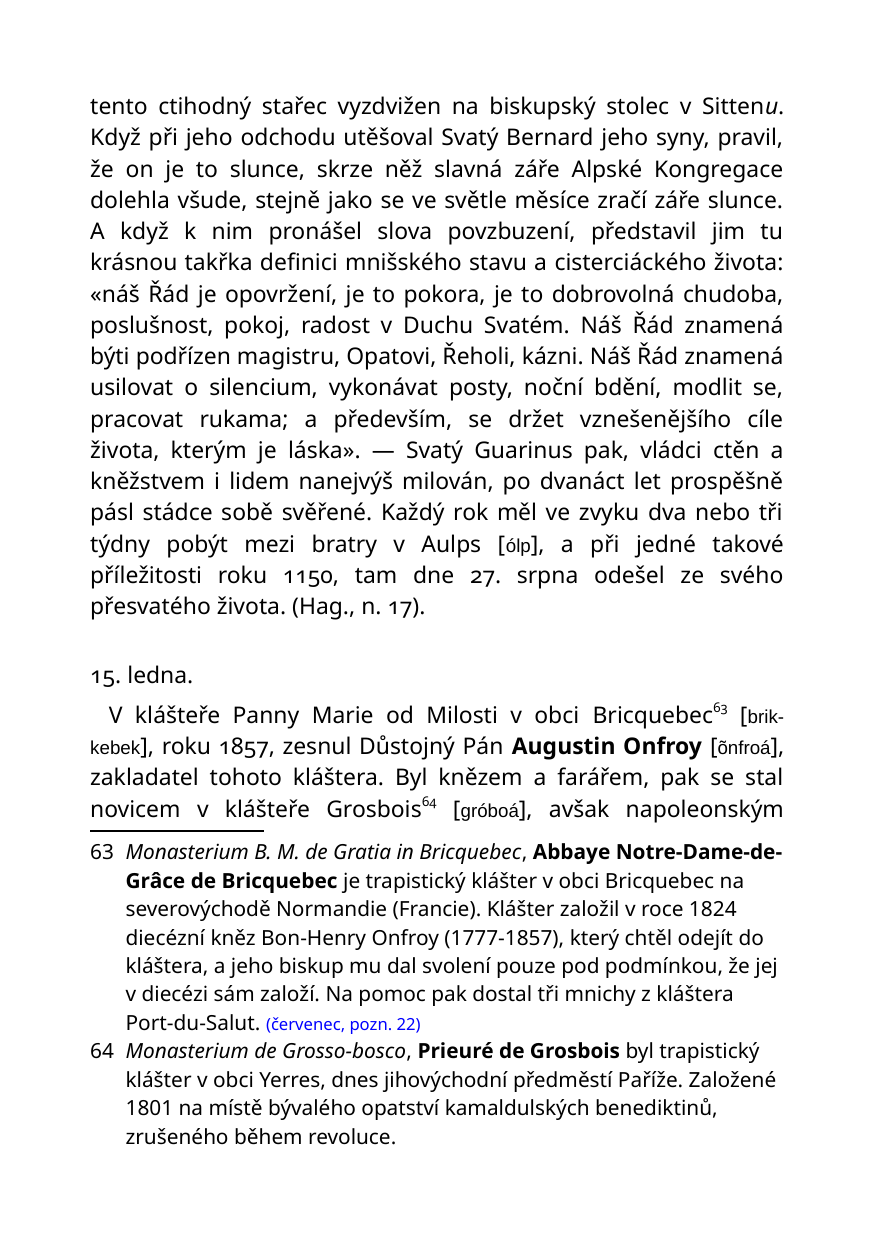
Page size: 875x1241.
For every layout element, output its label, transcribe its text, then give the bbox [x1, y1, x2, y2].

text tento ctihodný stařec vyzdvižen na biskupský stolec v Sittenu. Když při jeho odchodu utěšoval Svatý Bernard jeho syny, pravil, že on je to slunce, skrze něž slavná záře Alpské Kongregace dolehla všude, stejně jako se ve světle měsíce zračí záře slunce. A když k nim pronášel slova povzbuzení, představil jim tu krásnou takřka definici mnišského stavu a cisterciáckého života: «náš Řád je opovržení, je to pokora, je to dobrovolná chudoba, poslušnost, pokoj, radost v Duchu Svatém. Náš Řád znamená býti podřízen magistru, Opatovi, Řeholi, kázni. Náš Řád znamená usilovat o silencium, vykonávat posty, noční bdění, modlit se, pracovat rukama; a především, se držet vznešenějšího cíle života, kterým je láska». — Svatý Guarinus pak, vládci ctěn a kněžstvem i lidem nanejvýš milován, po dvanáct let prospěšně pásl stádce sobě svěřené. Každý rok měl ve zvyku dva nebo tři týdny pobýt mezi bratry v Aulps [ólp], a při jedné takové příležitosti roku 1150, tam dne 27. srpna odešel ze svého přesvatého života. (Hag., n. 17). [90, 90, 784, 621]
text 15. ledna. [90, 658, 784, 690]
text Monasterium B. M. de Gratia in Bricquebec, Abbaye Notre-Dame-de-Grâce de Bricquebec je trapistický klášter v obci Bricquebec na severovýchodě Normandie (Francie). Klášter založil v roce 1824 diecézní kněz Bon-Henry Onfroy (1777-1857), který chtěl odejít do kláštera, a jeho biskup mu dal svolení pouze pod podmínkou, že jej v diecézi sám založí. Na pomoc pak dostal tři mnichy z kláštera Port-du-Salut. (červenec, pozn. 22) [90, 837, 784, 1036]
text V klášteře Panny Marie od Milosti v obci Bricquebec [brik-kebek], roku 1857, zesnul Důstojný Pán Augustin Onfroy [õnfroá], zakladatel tohoto kláštera. Byl knězem a farářem, pak se stal novicem v klášteře Grosbois [gróboá], avšak napoleonským [90, 699, 784, 824]
text Monasterium de Grosso-bosco, Prieuré de Grosbois byl trapistický klášter v obci Yerres, dnes jihovýchodní předměstí Paříže. Založené 1801 na místě bývalého opatství kamaldulských benediktinů, zrušeného během revoluce. [90, 1036, 784, 1150]
